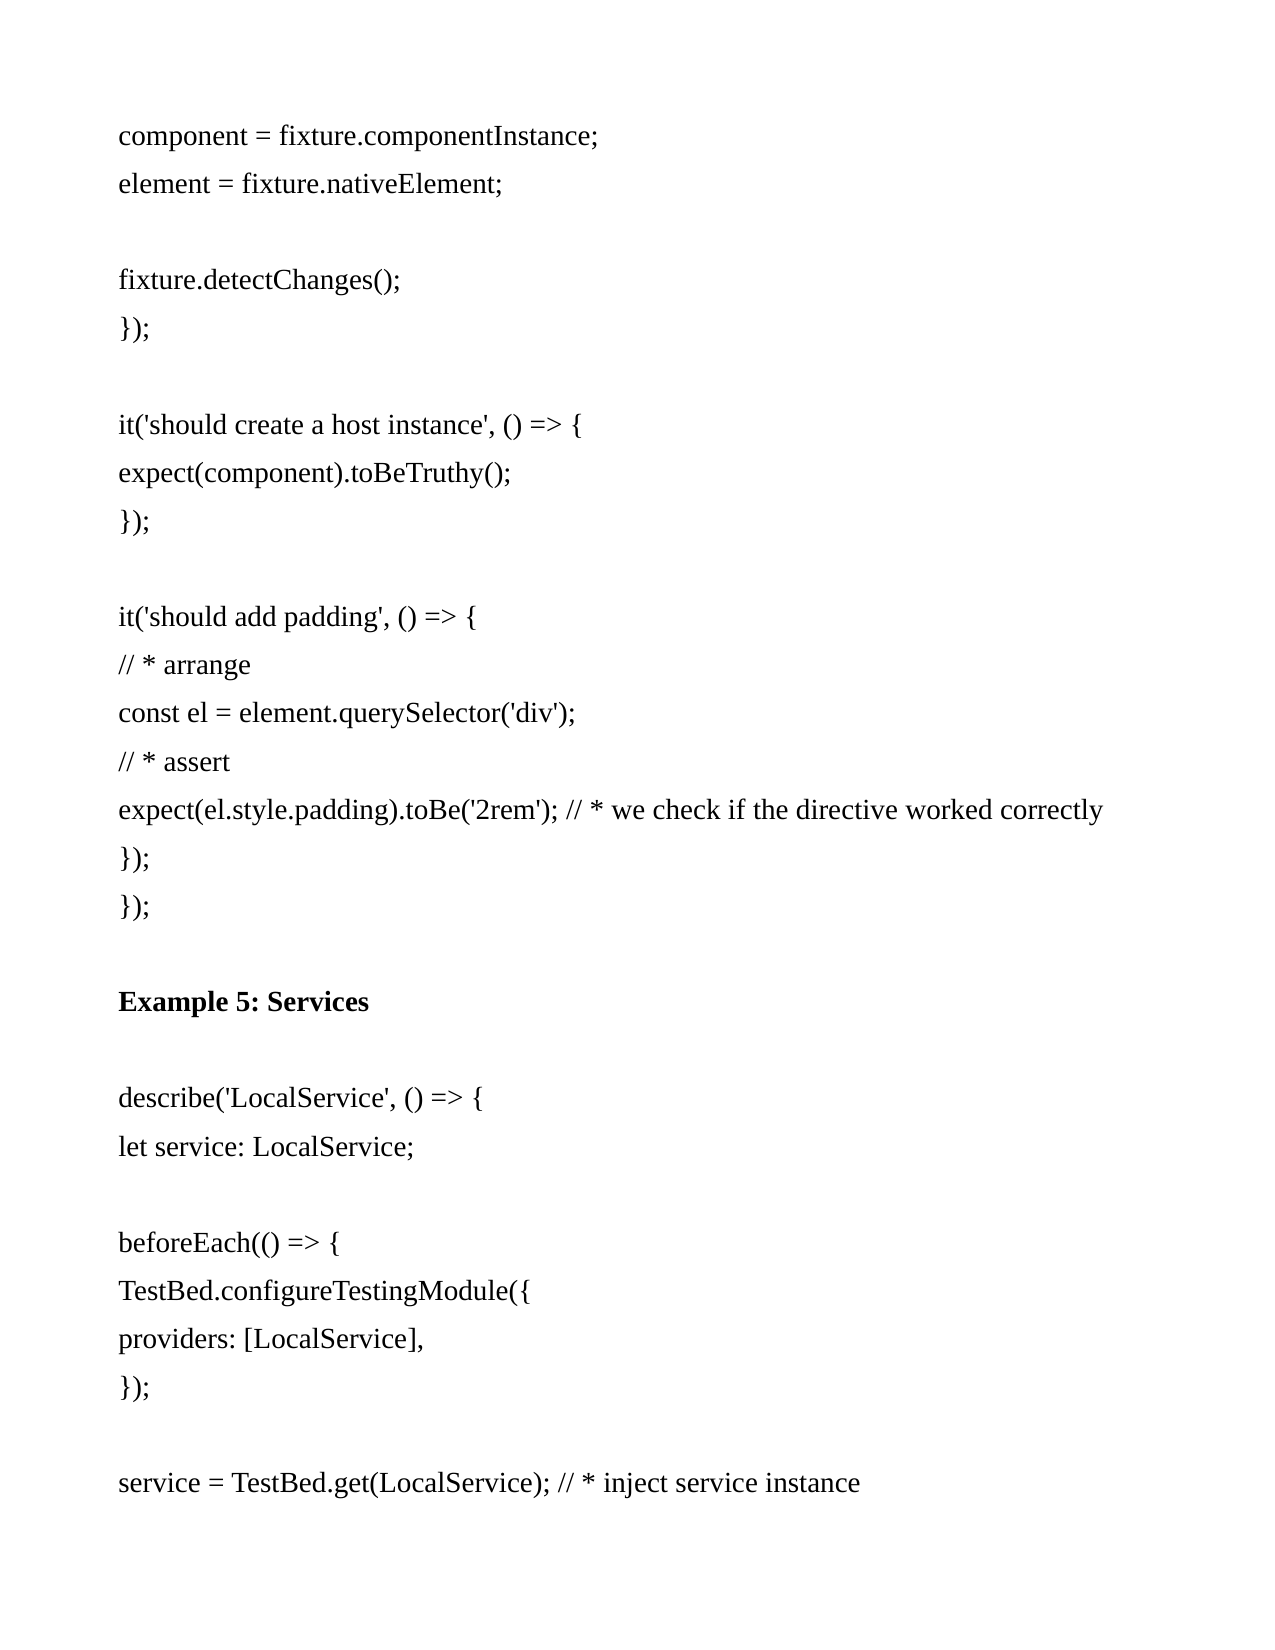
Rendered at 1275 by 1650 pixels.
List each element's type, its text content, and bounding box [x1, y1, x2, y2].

text }); [118, 888, 1157, 922]
text }); [118, 1369, 1157, 1403]
text component = fixture.componentInstance; [118, 118, 1157, 152]
text Example 5: Services [118, 984, 1157, 1018]
text providers: [LocalService], [118, 1321, 1157, 1355]
text // * assert [118, 744, 1157, 777]
text beforeEach(() => { [118, 1225, 1157, 1258]
text // * arrange [118, 647, 1157, 681]
text describe('LocalService', () => { [118, 1081, 1157, 1114]
text service = TestBed.get(LocalService); // * inject service instance [118, 1466, 1157, 1499]
text expect(component).toBeTruthy(); [118, 455, 1157, 488]
text let service: LocalService; [118, 1129, 1157, 1162]
text element = fixture.nativeElement; [118, 166, 1157, 200]
text const el = element.querySelector('div'); [118, 696, 1157, 729]
text }); [118, 503, 1157, 537]
text }); [118, 311, 1157, 344]
text TestBed.configureTestingModule({ [118, 1273, 1157, 1307]
text it('should create a host instance', () => { [118, 407, 1157, 440]
text expect(el.style.padding).toBe('2rem'); // * we check if the directive worked correctly [118, 792, 1157, 825]
text it('should add padding', () => { [118, 599, 1157, 633]
text }); [118, 840, 1157, 873]
text fixture.detectChanges(); [118, 262, 1157, 296]
